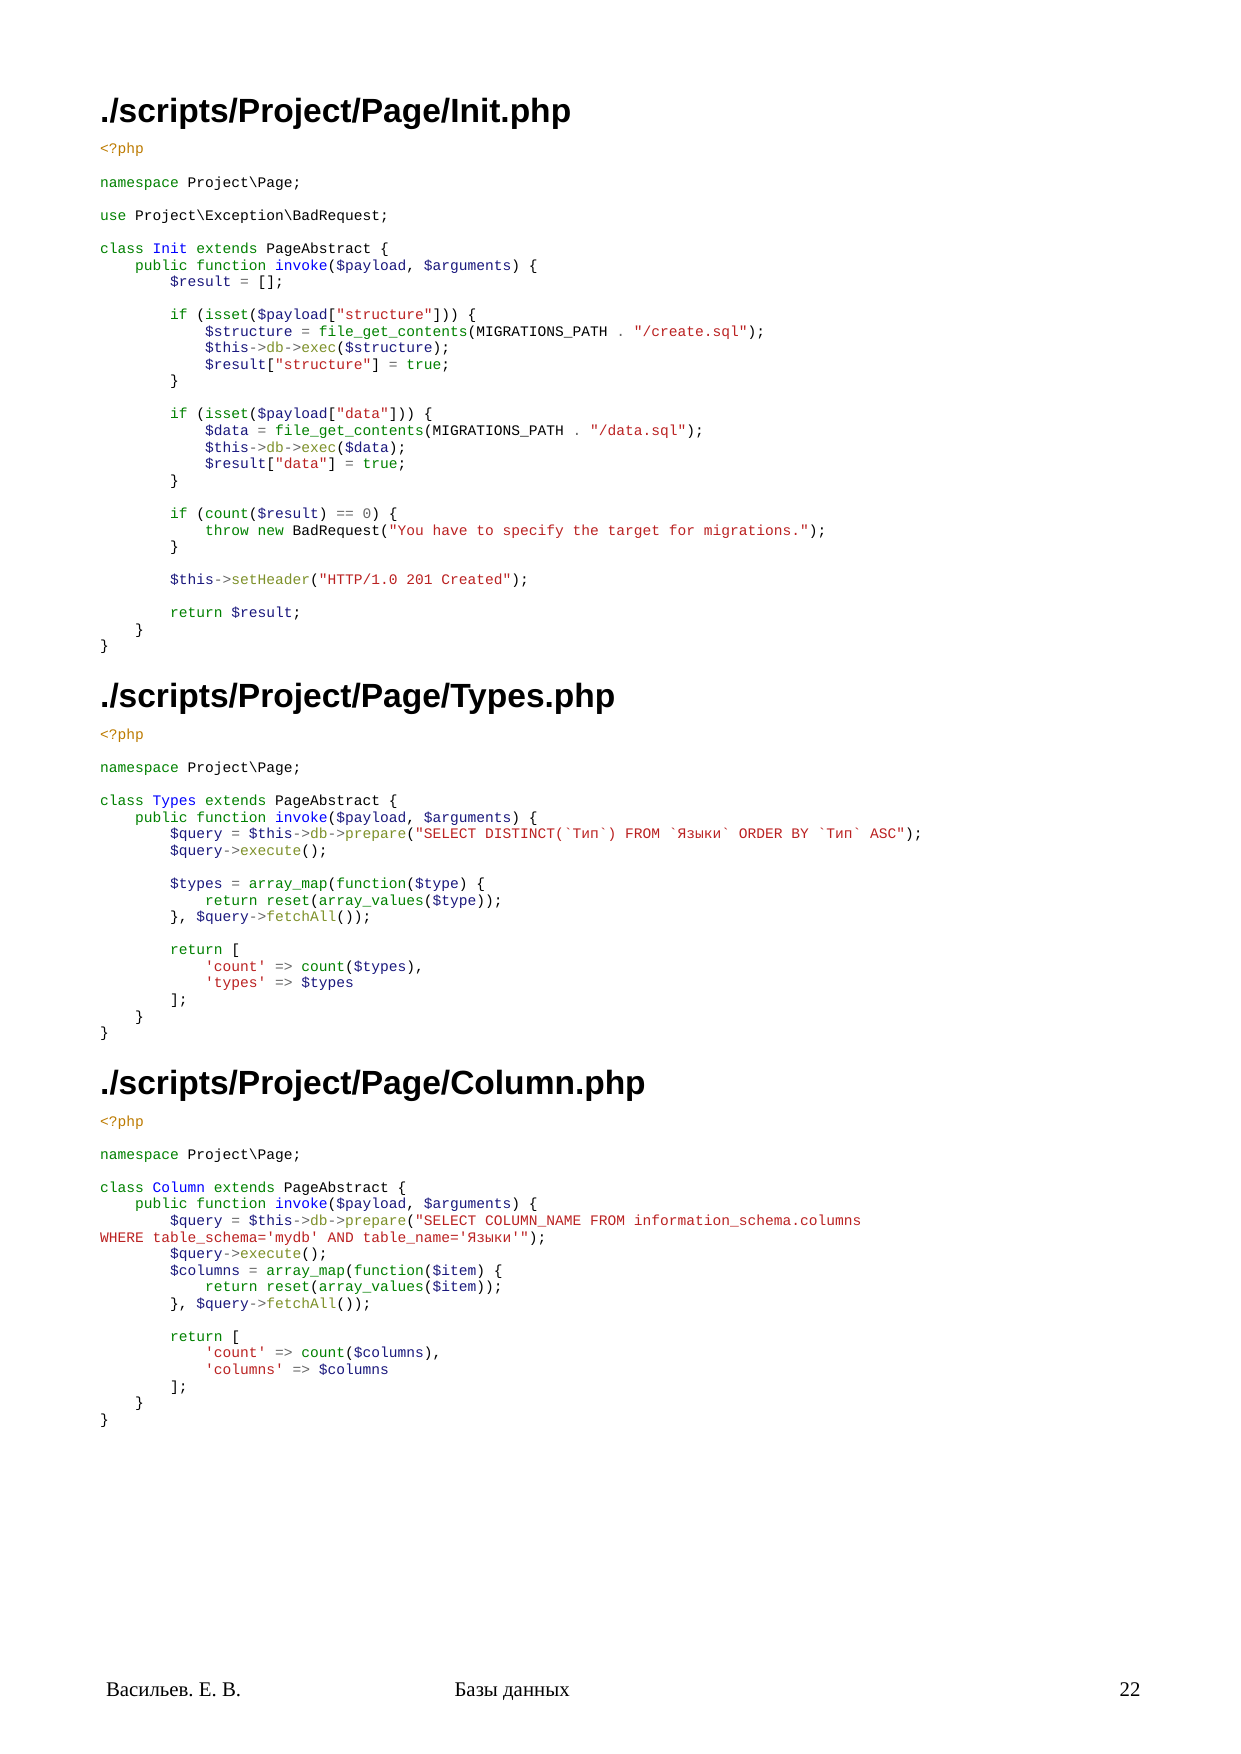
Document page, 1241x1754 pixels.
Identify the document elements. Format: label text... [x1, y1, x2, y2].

text return $result; [100, 606, 1146, 622]
text ]; [100, 1379, 1146, 1395]
text $result = []; [100, 274, 1146, 291]
text namespace Project\Page; [100, 760, 1146, 777]
text }, $query->fetchAll()); [100, 1296, 1146, 1313]
text $structure = file_get_contents(MIGRATIONS_PATH . "/create.sql"); [100, 324, 1146, 341]
text use Project\Exception\BadRequest; [100, 208, 1146, 224]
text <?php [100, 727, 1146, 744]
text 'count' => count($types), [100, 959, 1146, 976]
text public function invoke($payload, $arguments) { [100, 1197, 1146, 1213]
text 'count' => count($columns), [100, 1346, 1146, 1362]
text if (count($result) == 0) { [100, 506, 1146, 523]
text $columns = array_map(function($item) { [100, 1263, 1146, 1279]
text $query->execute(); [100, 1246, 1146, 1263]
text namespace Project\Page; [100, 175, 1146, 191]
text return [ [100, 1329, 1146, 1346]
text } [100, 539, 1146, 556]
text if (isset($payload["data"])) { [100, 407, 1146, 423]
text $this->setHeader("HTTP/1.0 201 Created"); [100, 572, 1146, 589]
text WHERE table_schema='mydb' AND table_name='Языки'"); [100, 1230, 1146, 1246]
subtitle ./scripts/Project/Page/Column.php [100, 1063, 1146, 1101]
text } [100, 639, 1146, 655]
text return reset(array_values($item)); [100, 1279, 1146, 1296]
text return reset(array_values($type)); [100, 893, 1146, 909]
text $types = array_map(function($type) { [100, 876, 1146, 893]
text } [100, 1025, 1146, 1042]
text class Column extends PageAbstract { [100, 1180, 1146, 1197]
text $query = $this->db->prepare("SELECT COLUMN_NAME FROM information_schema.columns [100, 1213, 1146, 1230]
text } [100, 1412, 1146, 1428]
text public function invoke($payload, $arguments) { [100, 810, 1146, 827]
text public function invoke($payload, $arguments) { [100, 258, 1146, 274]
text 'types' => $types [100, 976, 1146, 992]
text $result["structure"] = true; [100, 357, 1146, 374]
text namespace Project\Page; [100, 1147, 1146, 1163]
text } [100, 1395, 1146, 1412]
text $result["data"] = true; [100, 456, 1146, 473]
text $query = $this->db->prepare("SELECT DISTINCT(`Тип`) FROM `Языки` ORDER BY `Тип` ASC"); [100, 827, 1146, 843]
text $this->db->exec($structure); [100, 341, 1146, 357]
text <?php [100, 142, 1146, 158]
subtitle ./scripts/Project/Page/Types.php [100, 676, 1146, 715]
text } [100, 374, 1146, 390]
text } [100, 622, 1146, 639]
text 'columns' => $columns [100, 1362, 1146, 1379]
text $this->db->exec($data); [100, 440, 1146, 456]
subtitle ./scripts/Project/Page/Init.php [100, 91, 1146, 129]
text ]; [100, 992, 1146, 1009]
text }, $query->fetchAll()); [100, 909, 1146, 926]
text } [100, 473, 1146, 489]
text class Types extends PageAbstract { [100, 793, 1146, 810]
text $data = file_get_contents(MIGRATIONS_PATH . "/data.sql"); [100, 423, 1146, 440]
text } [100, 1009, 1146, 1025]
text return [ [100, 942, 1146, 959]
text if (isset($payload["structure"])) { [100, 307, 1146, 324]
text class Init extends PageAbstract { [100, 241, 1146, 258]
text $query->execute(); [100, 843, 1146, 860]
text throw new BadRequest("You have to specify the target for migrations."); [100, 523, 1146, 539]
text <?php [100, 1114, 1146, 1130]
